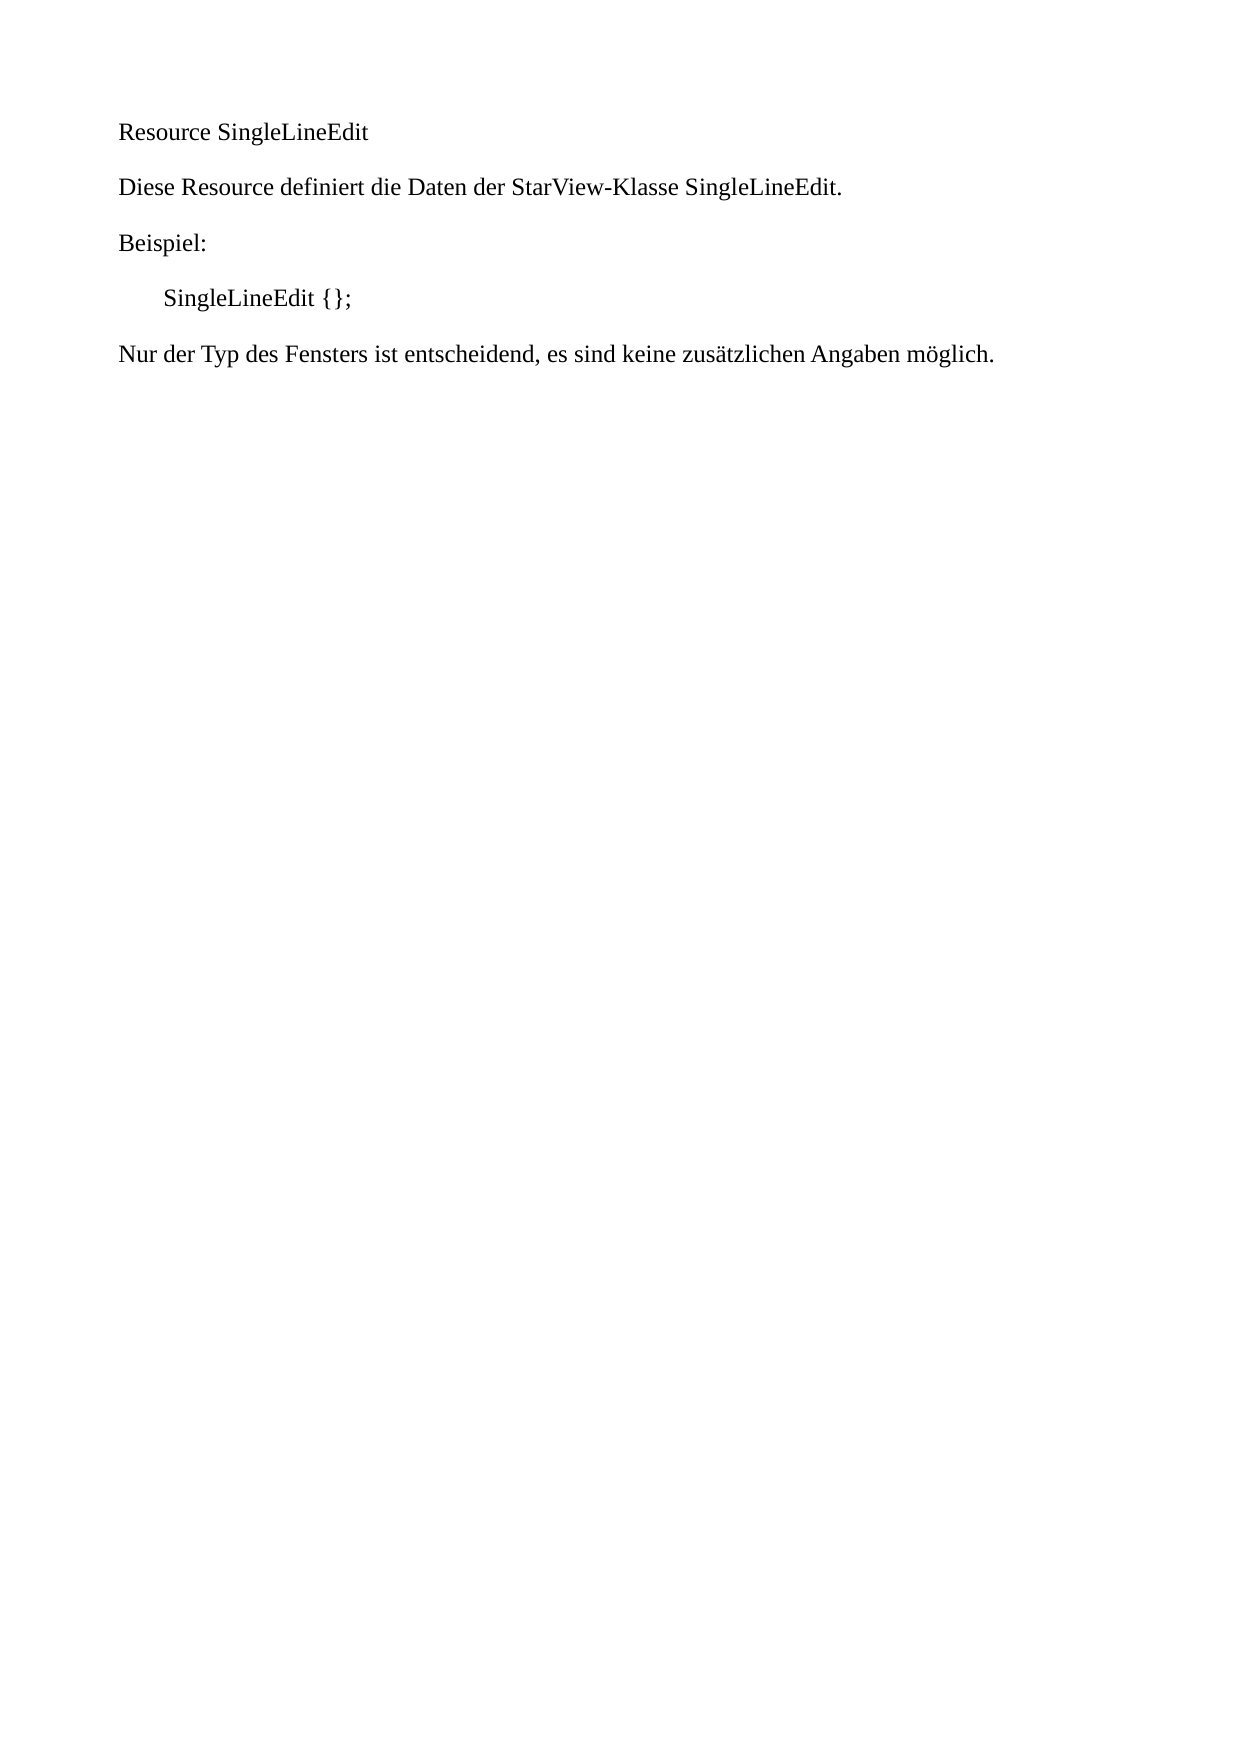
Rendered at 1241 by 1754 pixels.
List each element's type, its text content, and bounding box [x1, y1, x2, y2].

text Nur der Typ des Fensters ist entscheidend, es sind keine zusätzlichen Angaben möglich. [118, 340, 1122, 367]
text Beispiel: [118, 229, 1122, 257]
list SingleLineEdit {}; [118, 284, 1122, 312]
text Resource SingleLineEdit [118, 118, 1122, 146]
text Diese Resource definiert die Daten der StarView-Klasse SingleLineEdit. [118, 173, 1122, 201]
